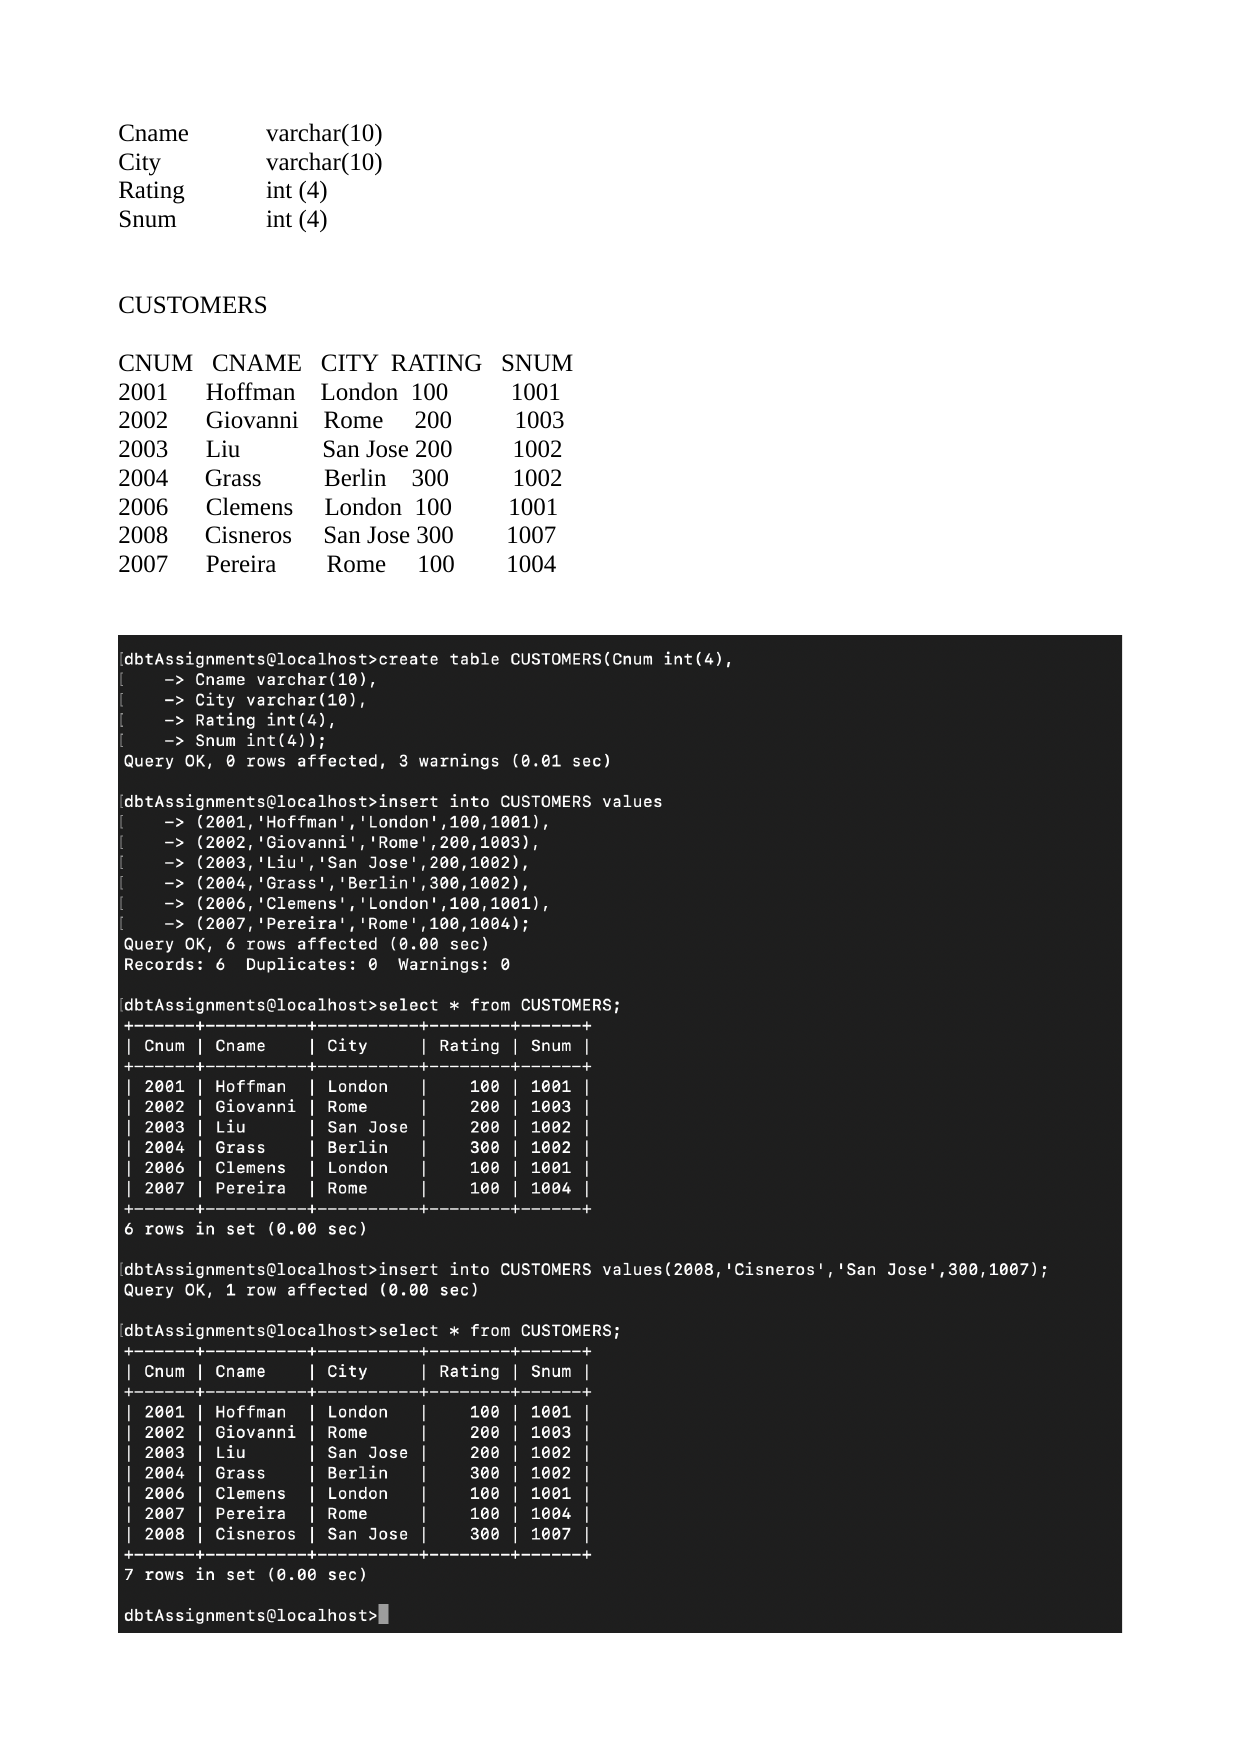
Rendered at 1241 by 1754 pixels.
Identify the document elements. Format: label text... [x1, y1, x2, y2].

text 2004 Grass Berlin 300 1002 [118, 463, 1122, 492]
text 2001 Hoffman London 100 1001 [118, 377, 1122, 406]
text CNUM CNAME CITY RATING SNUM [118, 348, 1122, 377]
text 2006 Clemens London 100 1001 [118, 492, 1122, 521]
text City varchar(10) [118, 147, 1122, 176]
text 2007 Pereira Rome 100 1004 [118, 549, 1122, 578]
text 2003 Liu San Jose 200 1002 [118, 434, 1122, 463]
text 2002 Giovanni Rome 200 1003 [118, 406, 1122, 434]
text CUSTOMERS [118, 291, 1122, 319]
text Snum int (4) [118, 204, 1122, 233]
picture [118, 635, 1123, 1633]
text 2008 Cisneros San Jose 300 1007 [118, 521, 1122, 549]
text Cname varchar(10) [118, 118, 1122, 147]
text Rating int (4) [118, 176, 1122, 204]
